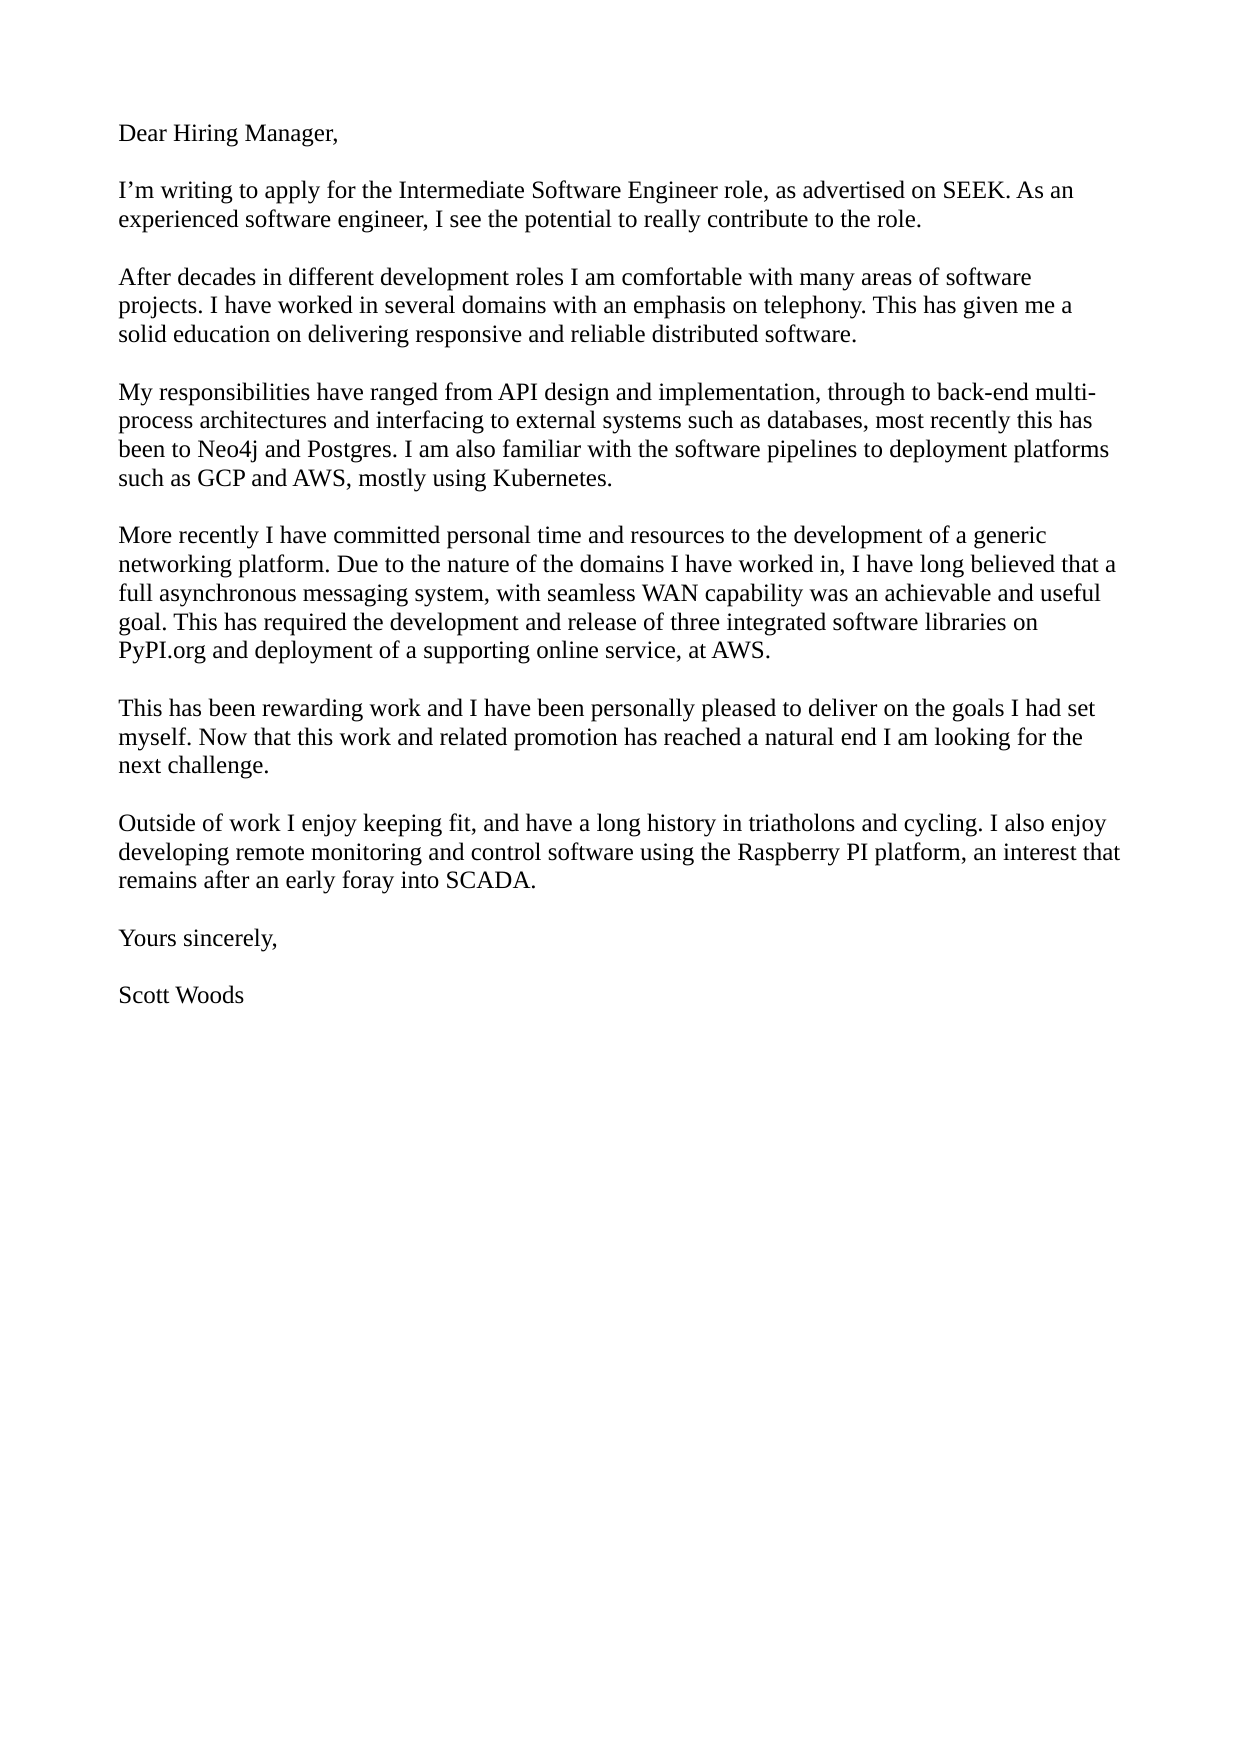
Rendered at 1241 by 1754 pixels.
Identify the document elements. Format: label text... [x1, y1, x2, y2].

text This has been rewarding work and I have been personally pleased to deliver on the goals I had set myself. Now that this work and related promotion has reached a natural end I am looking for the next challenge. [118, 693, 1122, 779]
text I’m writing to apply for the Intermediate Software Engineer role, as advertised on SEEK. As an experienced software engineer, I see the potential to really contribute to the role. [118, 176, 1122, 233]
text Dear Hiring Manager, [118, 118, 1122, 147]
text After decades in different development roles I am comfortable with many areas of software projects. I have worked in several domains with an emphasis on telephony. This has given me a solid education on delivering responsive and reliable distributed software. [118, 262, 1122, 348]
text My responsibilities have ranged from API design and implementation, through to back-end multi-process architectures and interfacing to external systems such as databases, most recently this has been to Neo4j and Postgres. I am also familiar with the software pipelines to deployment platforms such as GCP and AWS, mostly using Kubernetes. [118, 377, 1122, 492]
text Outside of work I enjoy keeping fit, and have a long history in triatholons and cycling. I also enjoy developing remote monitoring and control software using the Raspberry PI platform, an interest that remains after an early foray into SCADA. [118, 808, 1122, 894]
text Scott Woods [118, 981, 1122, 1009]
text Yours sincerely, [118, 923, 1122, 952]
text More recently I have committed personal time and resources to the development of a generic networking platform. Due to the nature of the domains I have worked in, I have long believed that a full asynchronous messaging system, with seamless WAN capability was an achievable and useful goal. This has required the development and release of three integrated software libraries on PyPI.org and deployment of a supporting online service, at AWS. [118, 521, 1122, 664]
